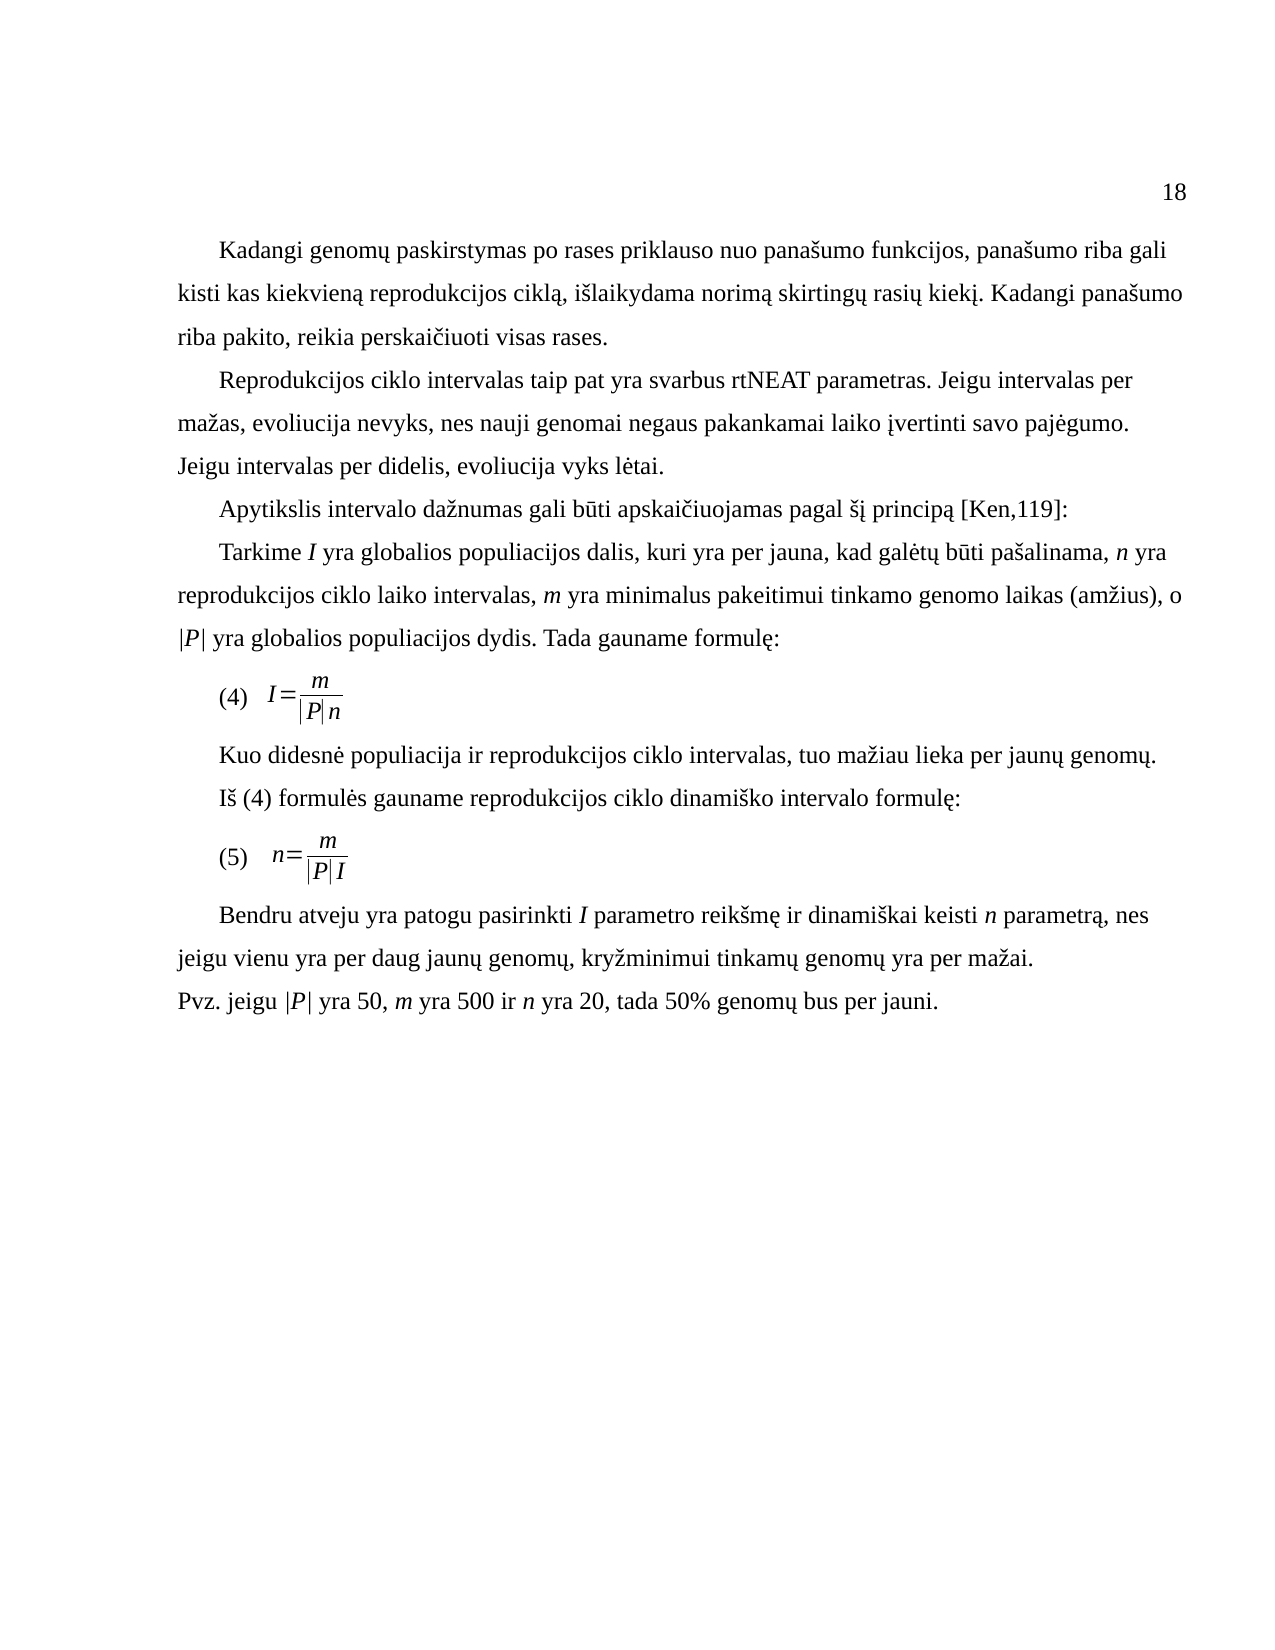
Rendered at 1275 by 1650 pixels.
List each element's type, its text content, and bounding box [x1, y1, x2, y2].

text Bendru atveju yra patogu pasirinkti I parametro reikšmę ir dinamiškai keisti n parametrą, nes jeigu vienu yra per daug jaunų genomų, kryžminimui tinkamų genomų yra per mažai. Pvz. jeigu |P| yra 50, m yra 500 ir n yra 20, tada 50% genomų bus per jauni. [177, 900, 1186, 1015]
text Iš (4) formulės gauname reprodukcijos ciklo dinamiško intervalo formulę: [177, 783, 1186, 812]
text (5) [177, 826, 1186, 886]
text Kuo didesnė populiacija ir reprodukcijos ciklo intervalas, tuo mažiau lieka per jaunų genomų. [177, 740, 1186, 769]
text (4) [177, 667, 1186, 726]
text Apytikslis intervalo dažnumas gali būti apskaičiuojamas pagal šį principą [Ken,119]: [177, 494, 1186, 523]
text Tarkime I yra globalios populiacijos dalis, kuri yra per jauna, kad galėtų būti pašalinama, n yra reprodukcijos ciklo laiko intervalas, m yra minimalus pakeitimui tinkamo genomo laikas (amžius), o |P| yra globalios populiacijos dydis. Tada gauname formulę: [177, 537, 1186, 652]
text Reprodukcijos ciklo intervalas taip pat yra svarbus rtNEAT parametras. Jeigu intervalas per mažas, evoliucija nevyks, nes nauji genomai negaus pakankamai laiko įvertinti savo pajėgumo. Jeigu intervalas per didelis, evoliucija vyks lėtai. [177, 365, 1186, 480]
text Kadangi genomų paskirstymas po rases priklauso nuo panašumo funkcijos, panašumo riba gali kisti kas kiekvieną reprodukcijos ciklą, išlaikydama norimą skirtingų rasių kiekį. Kadangi panašumo riba pakito, reikia perskaičiuoti visas rases. [177, 235, 1186, 350]
